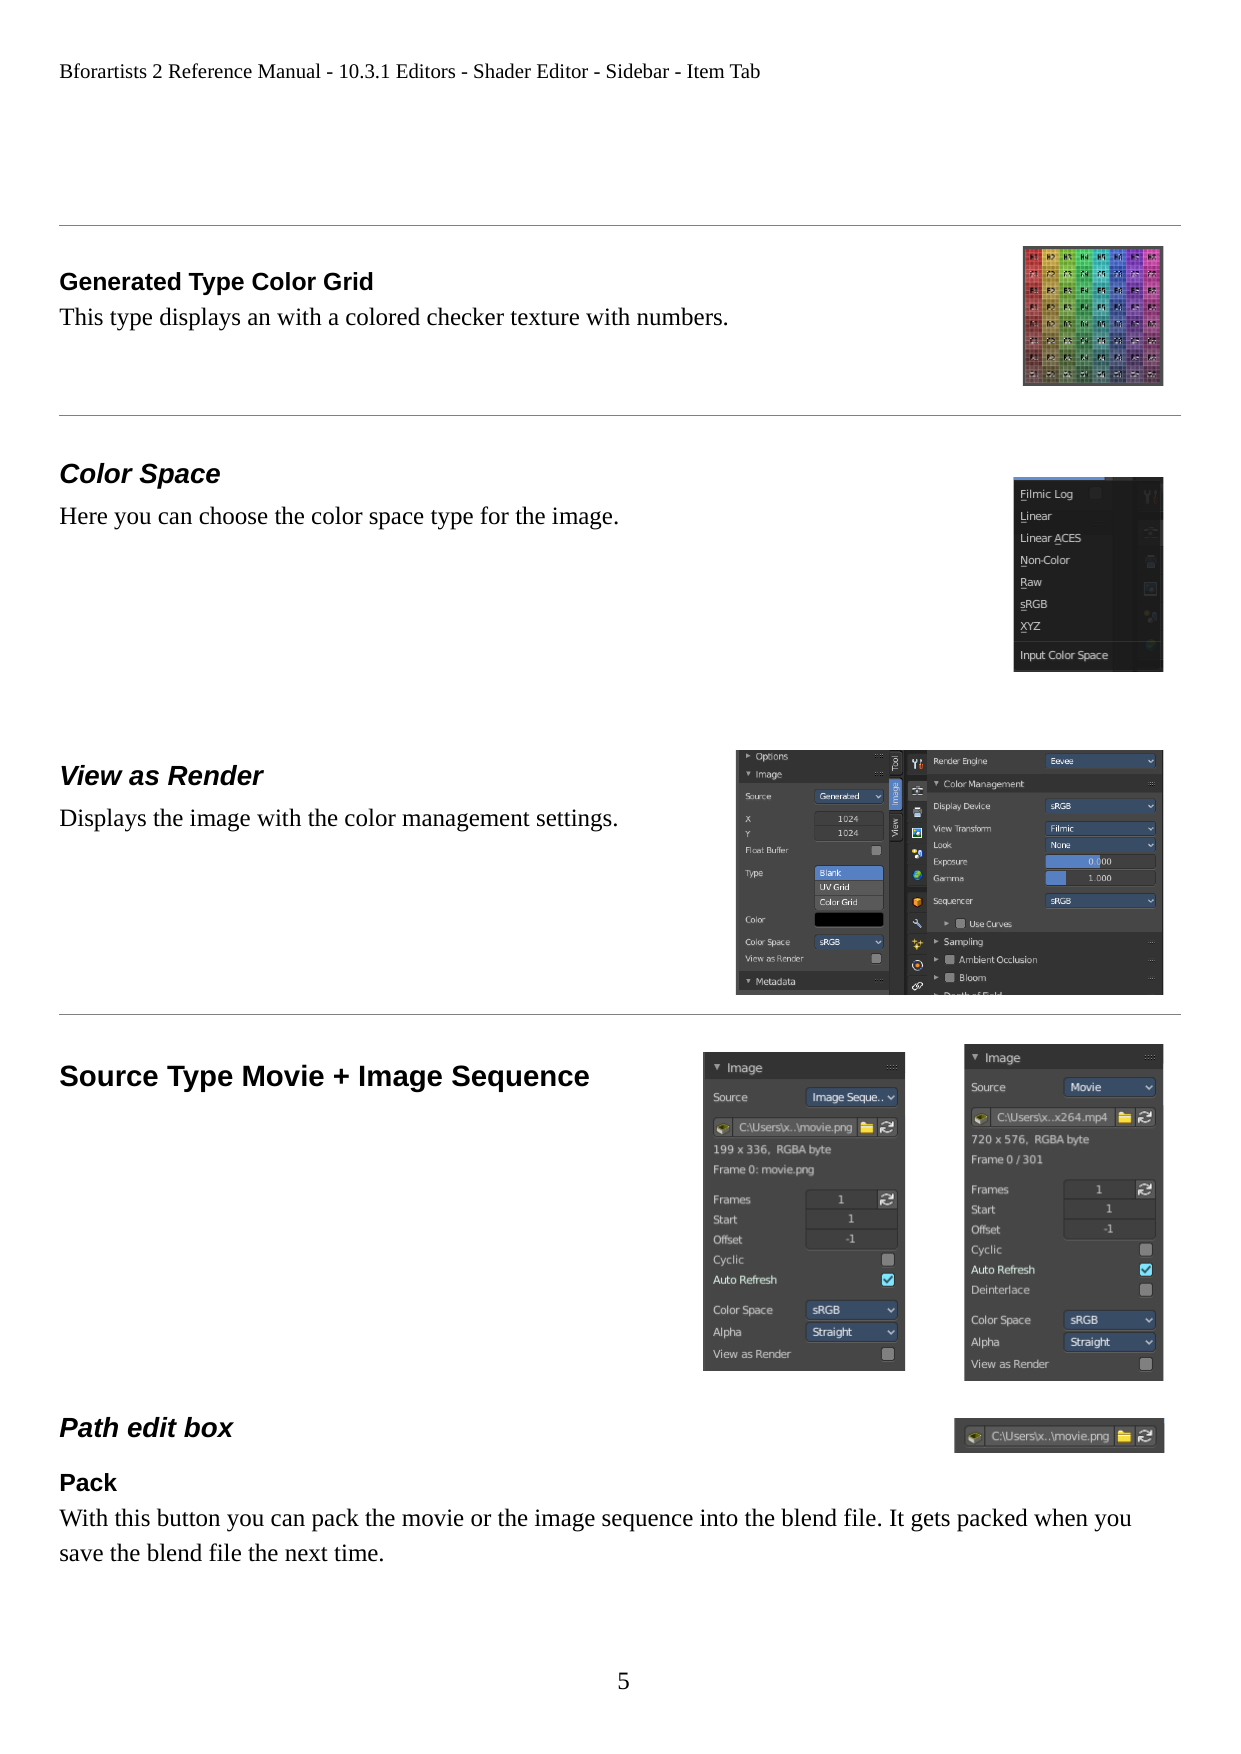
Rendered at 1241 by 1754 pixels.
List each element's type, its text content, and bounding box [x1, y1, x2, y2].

picture [735, 750, 1164, 995]
picture [703, 1052, 905, 1371]
subtitle View as Render [59, 759, 735, 791]
text Displays the image with the color management settings. [59, 803, 735, 832]
text With this button you can pack the movie or the image sequence into the blend file. It gets packed when you save the blend file the next time. [59, 1503, 1181, 1567]
picture [954, 1418, 1165, 1453]
subtitle Source Type Movie + Image Sequence [59, 1058, 703, 1092]
subtitle [1164, 759, 1181, 791]
subtitle [905, 1058, 964, 1092]
subtitle Generated Type Color Grid [59, 267, 1022, 296]
picture [1013, 477, 1164, 672]
picture [1022, 246, 1164, 386]
subtitle Color Space [59, 457, 1181, 489]
subtitle Pack [59, 1468, 1181, 1497]
text Here you can choose the color space type for the image. [59, 501, 1013, 530]
subtitle Path edit box [59, 1412, 1181, 1443]
picture [964, 1044, 1164, 1381]
text This type displays an with a colored checker texture with numbers. [59, 302, 1022, 331]
